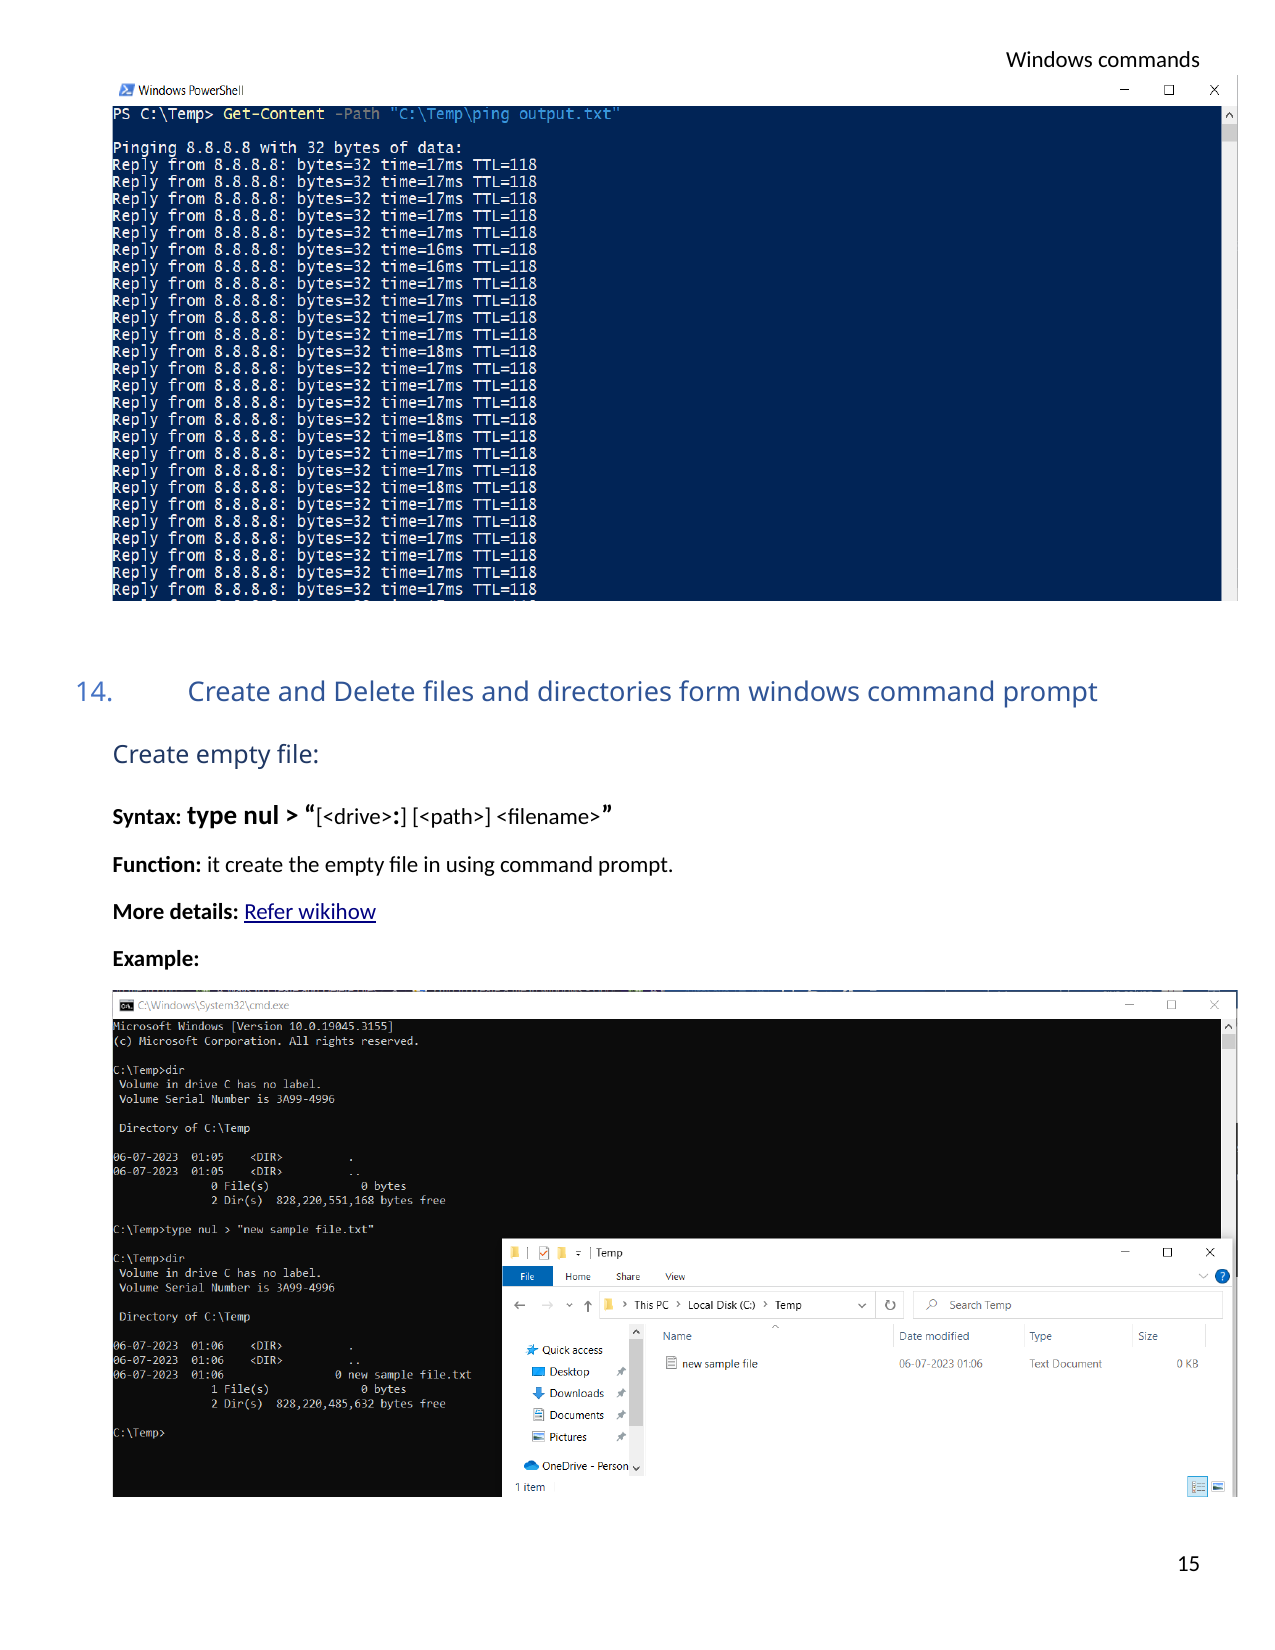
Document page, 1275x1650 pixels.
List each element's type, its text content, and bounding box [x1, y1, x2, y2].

text More details: Refer wikihow [75, 897, 1200, 925]
subtitle Create and Delete files and directories form windows command prompt [75, 673, 1200, 710]
text Syntax: type nul > “[<drive>:] [<path>] <filename>” [75, 798, 1200, 832]
text Example: [75, 944, 1200, 972]
subtitle Create empty file: [75, 737, 1200, 771]
text Function: it create the empty file in using command prompt. [75, 851, 1200, 878]
